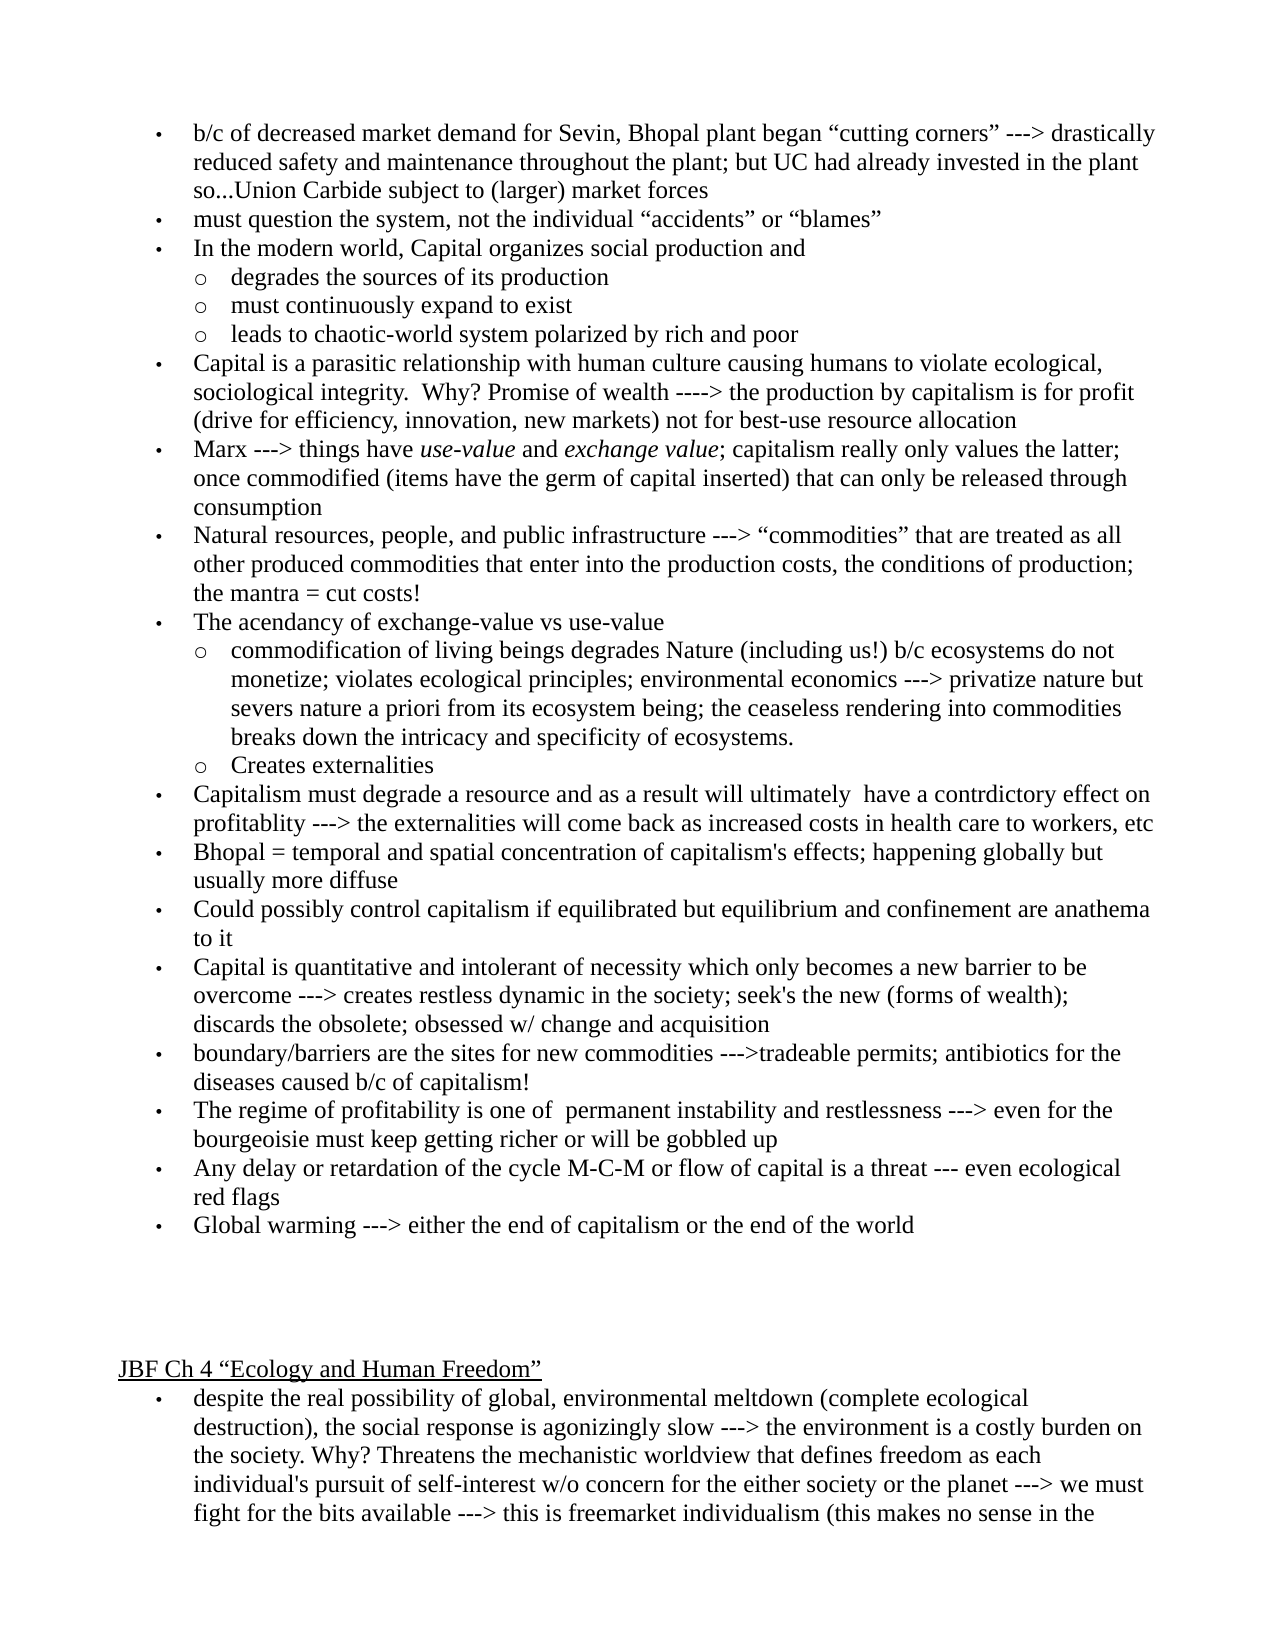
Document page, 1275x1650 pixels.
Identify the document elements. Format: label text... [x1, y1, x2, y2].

list Could possibly control capitalism if equilibrated but equilibrium and confinement are anathema to it [156, 894, 1157, 952]
list Global warming ---> either the end of capitalism or the end of the world [156, 1211, 1157, 1239]
list must continuously expand to exist [193, 291, 1157, 319]
list Marx ---> things have use-value and exchange value; capitalism really only values the latter; once commodified (items have the germ of capital inserted) that can only be released through consumption [156, 434, 1157, 521]
list The acendancy of exchange-value vs use-value [156, 607, 1157, 636]
list Any delay or retardation of the cycle M-C-M or flow of capital is a threat --- even ecological red flags [156, 1153, 1157, 1211]
list Capitalism must degrade a resource and as a result will ultimately have a contrdictory effect on profitablity ---> the externalities will come back as increased costs in health care to workers, etc [156, 779, 1157, 837]
text JBF Ch 4 “Ecology and Human Freedom” [118, 1354, 1157, 1383]
list Capital is a parasitic relationship with human culture causing humans to violate ecological, sociological integrity. Why? Promise of wealth ----> the production by capitalism is for profit (drive for efficiency, innovation, new markets) not for best-use resource allocation [156, 348, 1157, 434]
list Bhopal = temporal and spatial concentration of capitalism's effects; happening globally but usually more diffuse [156, 837, 1157, 894]
list b/c of decreased market demand for Sevin, Bhopal plant began “cutting corners” ---> drastically reduced safety and maintenance throughout the plant; but UC had already invested in the plant so...Union Carbide subject to (larger) market forces [156, 118, 1157, 204]
list Natural resources, people, and public infrastructure ---> “commodities” that are treated as all other produced commodities that enter into the production costs, the conditions of production; the mantra = cut costs! [156, 521, 1157, 607]
list In the modern world, Capital organizes social production and [156, 233, 1157, 262]
list leads to chaotic-world system polarized by rich and poor [193, 319, 1157, 348]
list The regime of profitability is one of permanent instability and restlessness ---> even for the bourgeoisie must keep getting richer or will be gobbled up [156, 1096, 1157, 1153]
list Creates externalities [193, 751, 1157, 779]
list boundary/barriers are the sites for new commodities --->tradeable permits; antibiotics for the diseases caused b/c of capitalism! [156, 1038, 1157, 1096]
list despite the real possibility of global, environmental meltdown (complete ecological destruction), the social response is agonizingly slow ---> the environment is a costly burden on the society. Why? Threatens the mechanistic worldview that defines freedom as each individual's pursuit of self-interest w/o concern for the either society or the planet ---> we must fight for the bits available ---> this is freemarket individualism (this makes no sense in the [156, 1383, 1157, 1527]
list Capital is quantitative and intolerant of necessity which only becomes a new barrier to be overcome ---> creates restless dynamic in the society; seek's the new (forms of wealth); discards the obsolete; obsessed w/ change and acquisition [156, 952, 1157, 1038]
list must question the system, not the individual “accidents” or “blames” [156, 204, 1157, 233]
list degrades the sources of its production [193, 262, 1157, 291]
list commodification of living beings degrades Nature (including us!) b/c ecosystems do not monetize; violates ecological principles; environmental economics ---> privatize nature but severs nature a priori from its ecosystem being; the ceaseless rendering into commodities breaks down the intricacy and specificity of ecosystems. [193, 636, 1157, 751]
